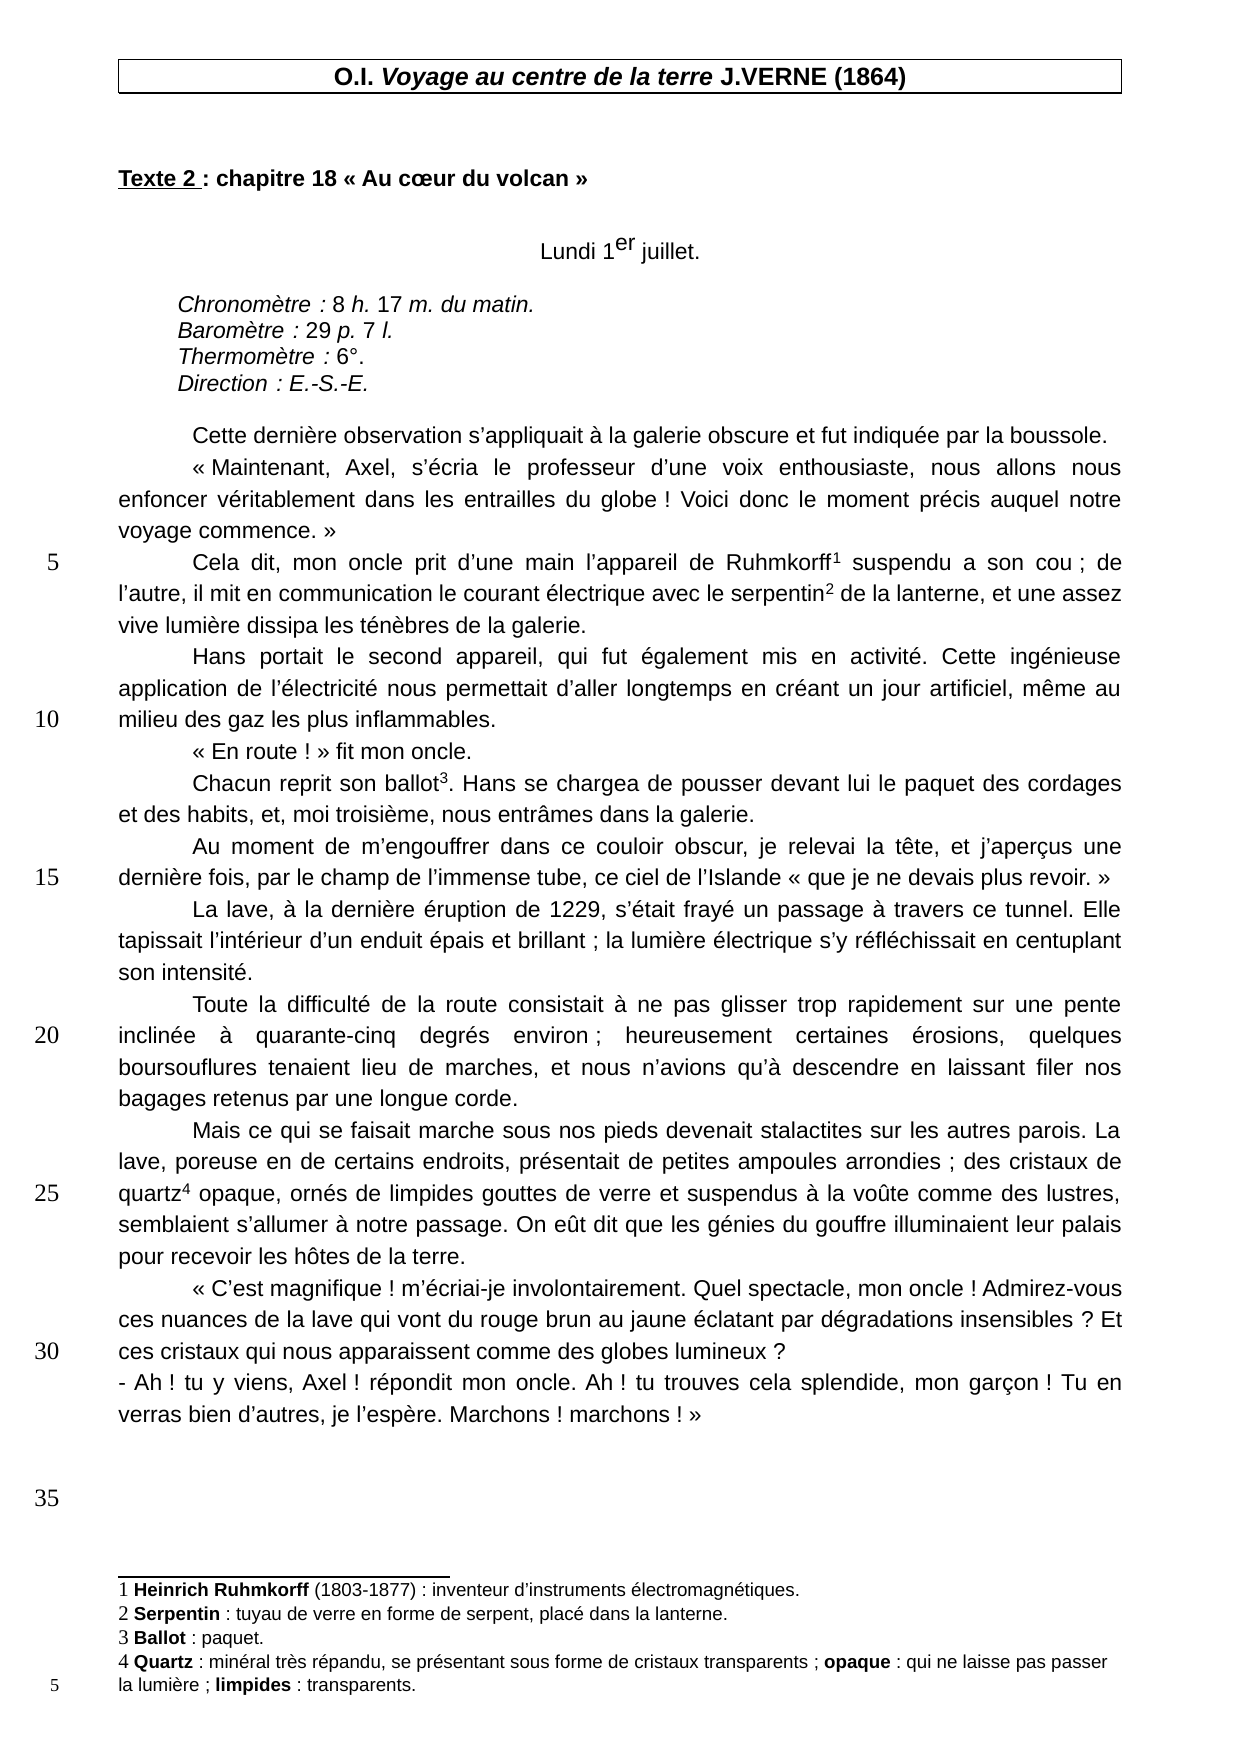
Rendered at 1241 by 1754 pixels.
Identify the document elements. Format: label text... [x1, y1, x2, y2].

text « Maintenant, Axel, s’écria le professeur d’une voix enthousiaste, nous allons nous enfoncer véritablement dans les entrailles du globe ! Voici donc le moment précis auquel notre voyage commence. » [118, 454, 1122, 543]
text Cette dernière observation s’appliquait à la galerie obscure et fut indiquée par la boussole. [118, 422, 1122, 449]
text Quartz : minéral très répandu, se présentant sous forme de cristaux transparents ; opaque : qui ne laisse pas passer la lumière ; limpides : transparents. [118, 1649, 1122, 1695]
text Serpentin : tuyau de verre en forme de serpent, placé dans la lanterne. [118, 1601, 1122, 1625]
list Chronomètre : 8 h. 17 m. du matin. [177, 291, 1122, 317]
text Au moment de m’engouffrer dans ce couloir obscur, je relevai la tête, et j’aperçus une dernière fois, par le champ de l’immense tube, ce ciel de l’Islande « que je ne devais plus revoir. » [118, 833, 1122, 891]
text Mais ce qui se faisait marche sous nos pieds devenait stalactites sur les autres parois. La lave, poreuse en de certains endroits, présentait de petites ampoules arrondies ; des cristaux de quartz opaque, ornés de limpides gouttes de verre et suspendus à la voûte comme des lustres, semblaient s’allumer à notre passage. On eût dit que les génies du gouffre illuminaient leur palais pour recevoir les hôtes de la terre. [118, 1117, 1122, 1269]
text « En route ! » fit mon oncle. [118, 738, 1122, 764]
text Chacun reprit son ballot. Hans se chargea de pousser devant lui le paquet des cordages et des habits, et, moi troisième, nous entrâmes dans la galerie. [118, 769, 1122, 827]
text - Ah ! tu y viens, Axel ! répondit mon oncle. Ah ! tu trouves cela splendide, mon garçon ! Tu en verras bien d’autres, je l’espère. Marchons ! marchons ! » [118, 1369, 1122, 1427]
text Texte 2 : chapitre 18 « Au cœur du volcan » [118, 165, 1122, 192]
text Hans portait le second appareil, qui fut également mis en activité. Cette ingénieuse application de l’électricité nous permettait d’aller longtemps en créant un jour artificiel, même au milieu des gaz les plus inflammables. [118, 643, 1122, 733]
text Lundi 1er juillet. [118, 228, 1122, 264]
text La lave, à la dernière éruption de 1229, s’était frayé un passage à travers ce tunnel. Elle tapissait l’intérieur d’un enduit épais et brillant ; la lumière électrique s’y réfléchissait en centuplant son intensité. [118, 896, 1122, 985]
text Heinrich Ruhmkorff (1803-1877) : inventeur d’instruments électromagnétiques. [118, 1577, 1122, 1601]
text Toute la difficulté de la route consistait à ne pas glisser trop rapidement sur une pente inclinée à quarante-cinq degrés environ ; heureusement certaines érosions, quelques boursouflures tenaient lieu de marches, et nous n’avions qu’à descendre en laissant filer nos bagages retenus par une longue corde. [118, 991, 1122, 1112]
text « C’est magnifique ! m’écriai-je involontairement. Quel spectacle, mon oncle ! Admirez-vous ces nuances de la lave qui vont du rouge brun au jaune éclatant par dégradations insensibles ? Et ces cristaux qui nous apparaissent comme des globes lumineux ? [118, 1274, 1122, 1364]
list Direction : E.-S.-E. [177, 370, 1122, 396]
list Thermomètre : 6°. [177, 343, 1122, 370]
text Cela dit, mon oncle prit d’une main l’appareil de Ruhmkorff suspendu a son cou ; de l’autre, il mit en communication le courant électrique avec le serpentin de la lanterne, et une assez vive lumière dissipa les ténèbres de la galerie. [118, 549, 1122, 638]
text O.I. Voyage au centre de la terre J.VERNE (1864) [119, 60, 1121, 92]
text Ballot : paquet. [118, 1625, 1122, 1649]
list Baromètre : 29 p. 7 l. [177, 317, 1122, 343]
